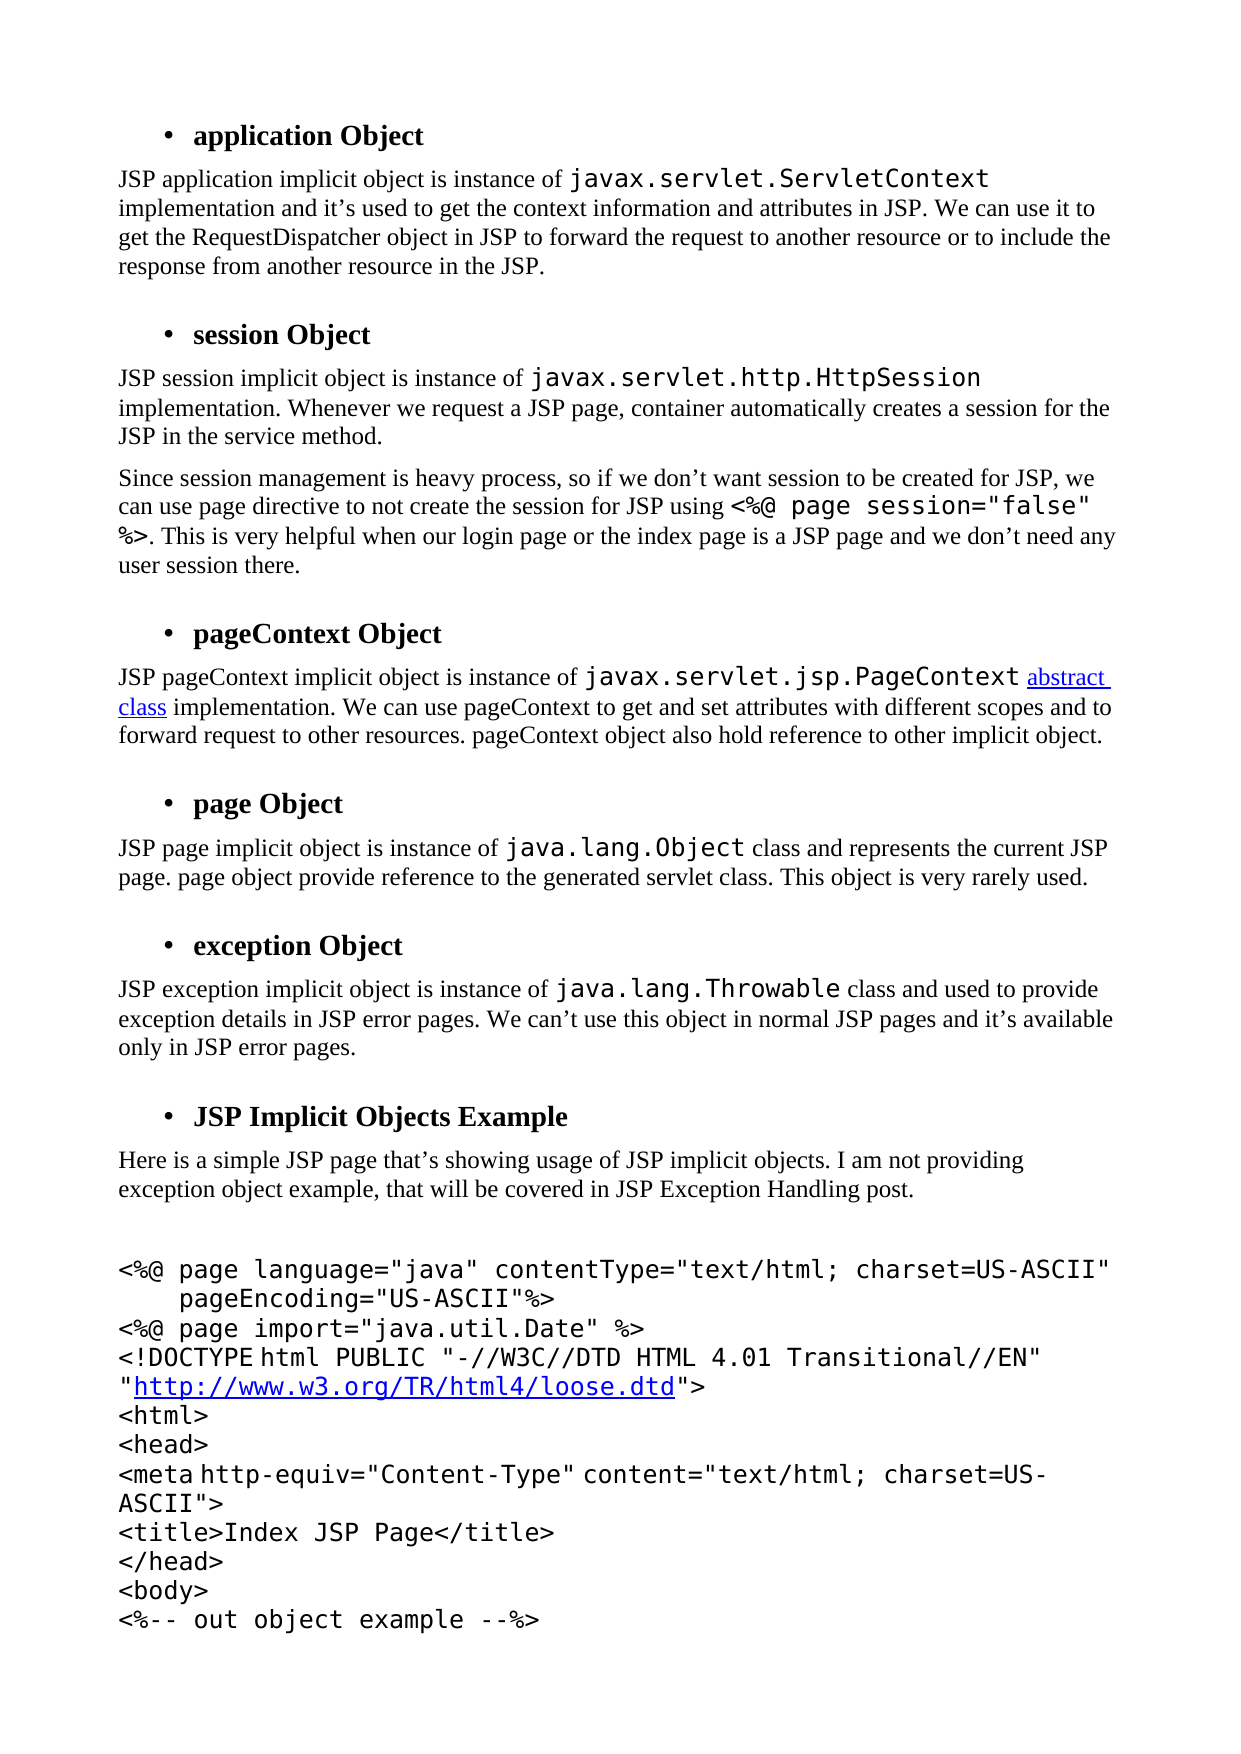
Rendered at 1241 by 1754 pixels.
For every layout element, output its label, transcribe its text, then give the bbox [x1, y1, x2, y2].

list pageContext Object [164, 616, 1122, 650]
text Since session management is heavy process, so if we don’t want session to be created for JSP, we can use page directive to not create the session for JSP using <%@ page session="false" %>. This is very helpful when our login page or the index page is a JSP page and we don’t need any user session there. [118, 463, 1122, 579]
text Here is a simple JSP page that’s showing usage of JSP implicit objects. I am not providing exception object example, that will be covered in JSP Exception Handling post. [118, 1145, 1122, 1202]
text <%-- out object example --%> [118, 1606, 1122, 1635]
text <!DOCTYPE html PUBLIC "-//W3C//DTD HTML 4.01 Transitional//EN" "http://www.w3.org/TR/html4/loose.dtd"> [118, 1343, 1122, 1401]
text <%@ page import="java.util.Date" %> [118, 1314, 1122, 1343]
text <%@ page language="java" contentType="text/html; charset=US-ASCII" [118, 1255, 1122, 1284]
text <title>Index JSP Page</title> [118, 1518, 1122, 1547]
list page Object [164, 787, 1122, 820]
list session Object [164, 317, 1122, 351]
text <meta http-equiv="Content-Type" content="text/html; charset=US-ASCII"> [118, 1460, 1122, 1518]
list application Object [164, 118, 1122, 152]
text JSP page implicit object is instance of java.lang.Object class and represents the current JSP page. page object provide reference to the generated servlet class. This object is very rarely used. [118, 833, 1122, 891]
text JSP session implicit object is instance of javax.servlet.http.HttpSession implementation. Whenever we request a JSP page, container automatically creates a session for the JSP in the service method. [118, 363, 1122, 450]
text JSP exception implicit object is instance of java.lang.Throwable class and used to provide exception details in JSP error pages. We can’t use this object in normal JSP pages and it’s available only in JSP error pages. [118, 974, 1122, 1061]
text <body> [118, 1576, 1122, 1606]
text <head> [118, 1431, 1122, 1460]
list JSP Implicit Objects Example [164, 1099, 1122, 1132]
text pageEncoding="US-ASCII"%> [118, 1284, 1122, 1314]
text <html> [118, 1401, 1122, 1431]
list exception Object [164, 928, 1122, 962]
text JSP pageContext implicit object is instance of javax.servlet.jsp.PageContext abstract class implementation. We can use pageContext to get and set attributes with different scopes and to forward request to other resources. pageContext object also hold reference to other implicit object. [118, 662, 1122, 749]
text JSP application implicit object is instance of javax.servlet.ServletContext implementation and it’s used to get the context information and attributes in JSP. We can use it to get the RequestDispatcher object in JSP to forward the request to another resource or to include the response from another resource in the JSP. [118, 164, 1122, 280]
text </head> [118, 1547, 1122, 1576]
